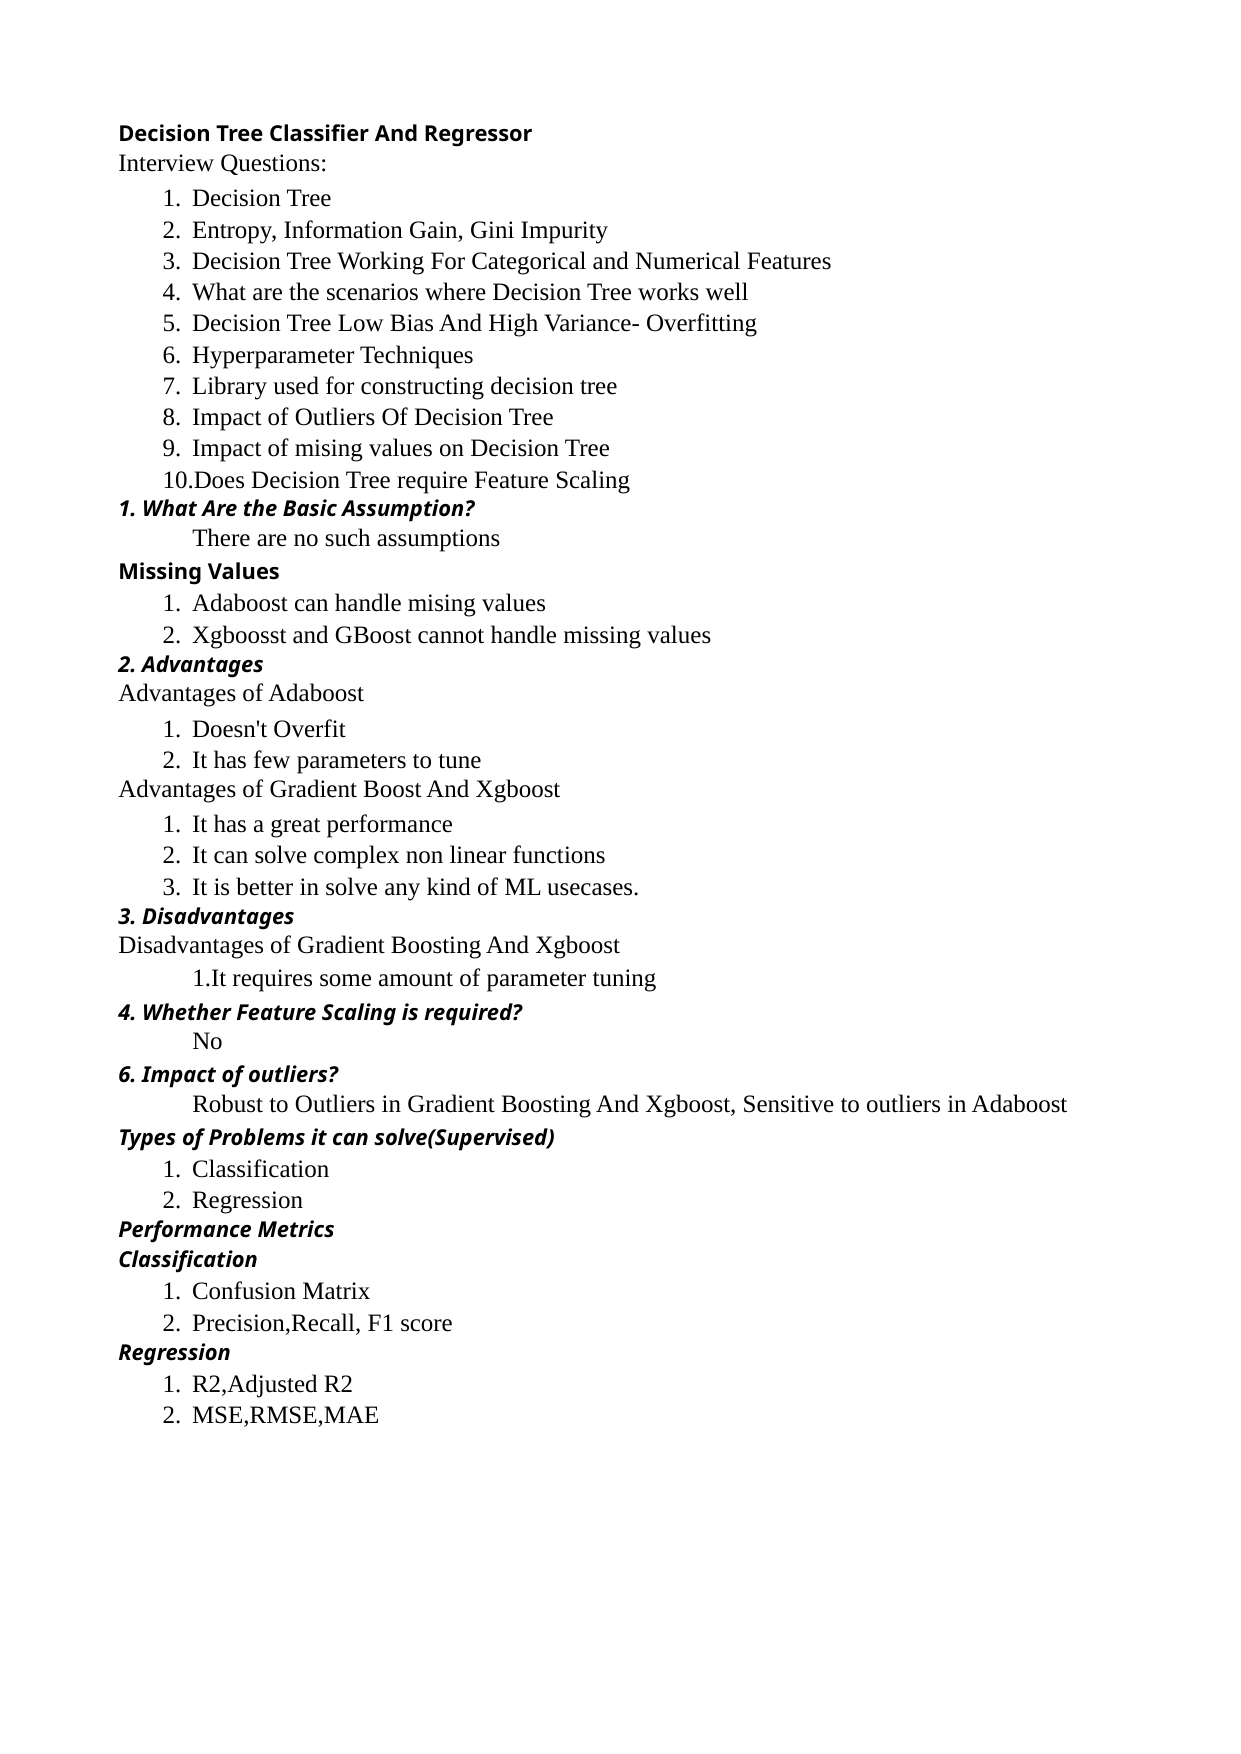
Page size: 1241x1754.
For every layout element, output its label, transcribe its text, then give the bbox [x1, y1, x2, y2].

list Classification [162, 1152, 1122, 1183]
text Robust to Outliers in Gradient Boosting And Xgboost, Sensitive to outliers in Adaboost [118, 1089, 1122, 1118]
subtitle Decision Tree Classifier And Regressor [118, 118, 1122, 148]
subtitle 2. Advantages [118, 648, 1122, 678]
list Impact of mising values on Decision Tree [162, 431, 1122, 462]
subtitle Missing Values [118, 556, 1122, 586]
list Hyperparameter Techniques [162, 337, 1122, 368]
list Impact of Outliers Of Decision Tree [162, 400, 1122, 431]
list Adaboost can handle mising values [162, 586, 1122, 617]
subtitle Regression [118, 1336, 1122, 1366]
subtitle Classification [118, 1244, 1122, 1274]
subtitle 3. Disadvantages [118, 901, 1122, 930]
list It is better in solve any kind of ML usecases. [162, 869, 1122, 901]
list It has few parameters to tune [162, 743, 1122, 774]
list Entropy, Information Gain, Gini Impurity [162, 212, 1122, 243]
list Xgboosst and GBoost cannot handle missing values [162, 617, 1122, 648]
list Doesn't Overfit [162, 711, 1122, 743]
list Regression [162, 1183, 1122, 1214]
text Disadvantages of Gradient Boosting And Xgboost [118, 930, 1122, 959]
subtitle 4. Whether Feature Scaling is required? [118, 996, 1122, 1026]
subtitle Types of Problems it can solve(Supervised) [118, 1122, 1122, 1152]
list MSE,RMSE,MAE [162, 1397, 1122, 1429]
list What are the scenarios where Decision Tree works well [162, 275, 1122, 306]
list Does Decision Tree require Feature Scaling [162, 462, 1122, 493]
text Advantages of Adaboost [118, 678, 1122, 707]
text No [118, 1026, 1122, 1055]
text There are no such assumptions [118, 523, 1122, 552]
list Decision Tree Working For Categorical and Numerical Features [162, 243, 1122, 275]
subtitle 1. What Are the Basic Assumption? [118, 493, 1122, 523]
subtitle 6. Impact of outliers? [118, 1059, 1122, 1089]
list It has a great performance [162, 807, 1122, 838]
text Interview Questions: [118, 148, 1122, 177]
list R2,Adjusted R2 [162, 1366, 1122, 1397]
subtitle Performance Metrics [118, 1214, 1122, 1244]
list Decision Tree Low Bias And High Variance- Overfitting [162, 306, 1122, 337]
list Decision Tree [162, 181, 1122, 212]
list It can solve complex non linear functions [162, 838, 1122, 869]
list Library used for constructing decision tree [162, 368, 1122, 400]
text 1.It requires some amount of parameter tuning [118, 963, 1122, 992]
text Advantages of Gradient Boost And Xgboost [118, 774, 1122, 803]
list Precision,Recall, F1 score [162, 1305, 1122, 1336]
list Confusion Matrix [162, 1274, 1122, 1305]
